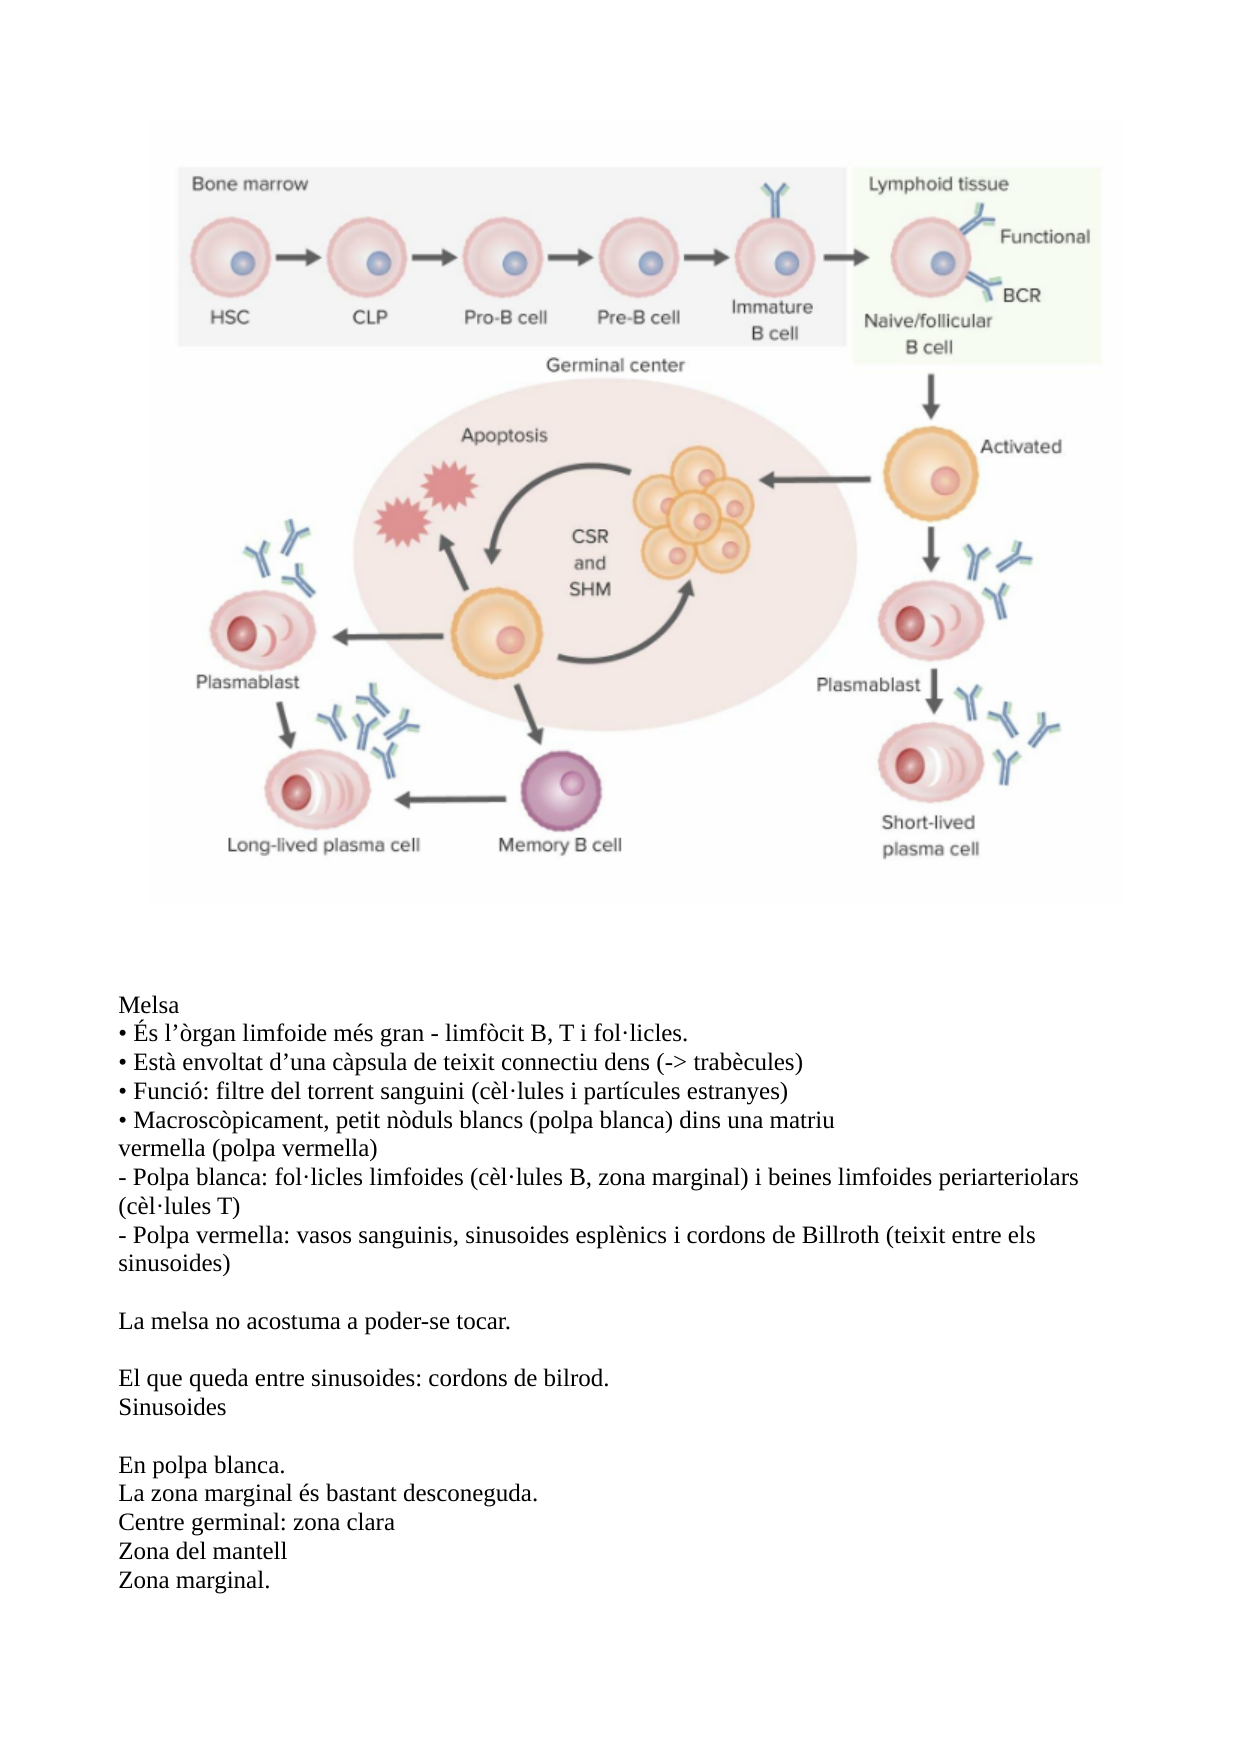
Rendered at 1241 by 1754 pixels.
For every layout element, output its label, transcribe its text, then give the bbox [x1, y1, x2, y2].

text El que queda entre sinusoides: cordons de bilrod. [118, 1363, 1122, 1392]
text • Macroscòpicament, petit nòduls blancs (polpa blanca) dins una matriu [118, 1105, 1122, 1133]
text La zona marginal és bastant desconeguda. [118, 1478, 1122, 1507]
text La melsa no acostuma a poder-se tocar. [118, 1306, 1122, 1335]
text Zona marginal. [118, 1565, 1122, 1593]
picture [118, 118, 1123, 904]
text - Polpa blanca: fol·licles limfoides (cèl·lules B, zona marginal) i beines limfoides periarteriolars (cèl·lules T) [118, 1162, 1122, 1220]
text • És l’òrgan limfoide més gran - limfòcit B, T i fol·licles. [118, 1018, 1122, 1047]
text En polpa blanca. [118, 1450, 1122, 1478]
text Zona del mantell [118, 1536, 1122, 1565]
text • Funció: filtre del torrent sanguini (cèl·lules i partícules estranyes) [118, 1076, 1122, 1105]
text vermella (polpa vermella) [118, 1133, 1122, 1162]
text - Polpa vermella: vasos sanguinis, sinusoides esplènics i cordons de Billroth (teixit entre els sinusoides) [118, 1220, 1122, 1277]
text • Està envoltat d’una càpsula de teixit connectiu dens (-> trabècules) [118, 1047, 1122, 1076]
text Sinusoides [118, 1392, 1122, 1421]
text Melsa [118, 990, 1122, 1018]
text Centre germinal: zona clara [118, 1507, 1122, 1536]
